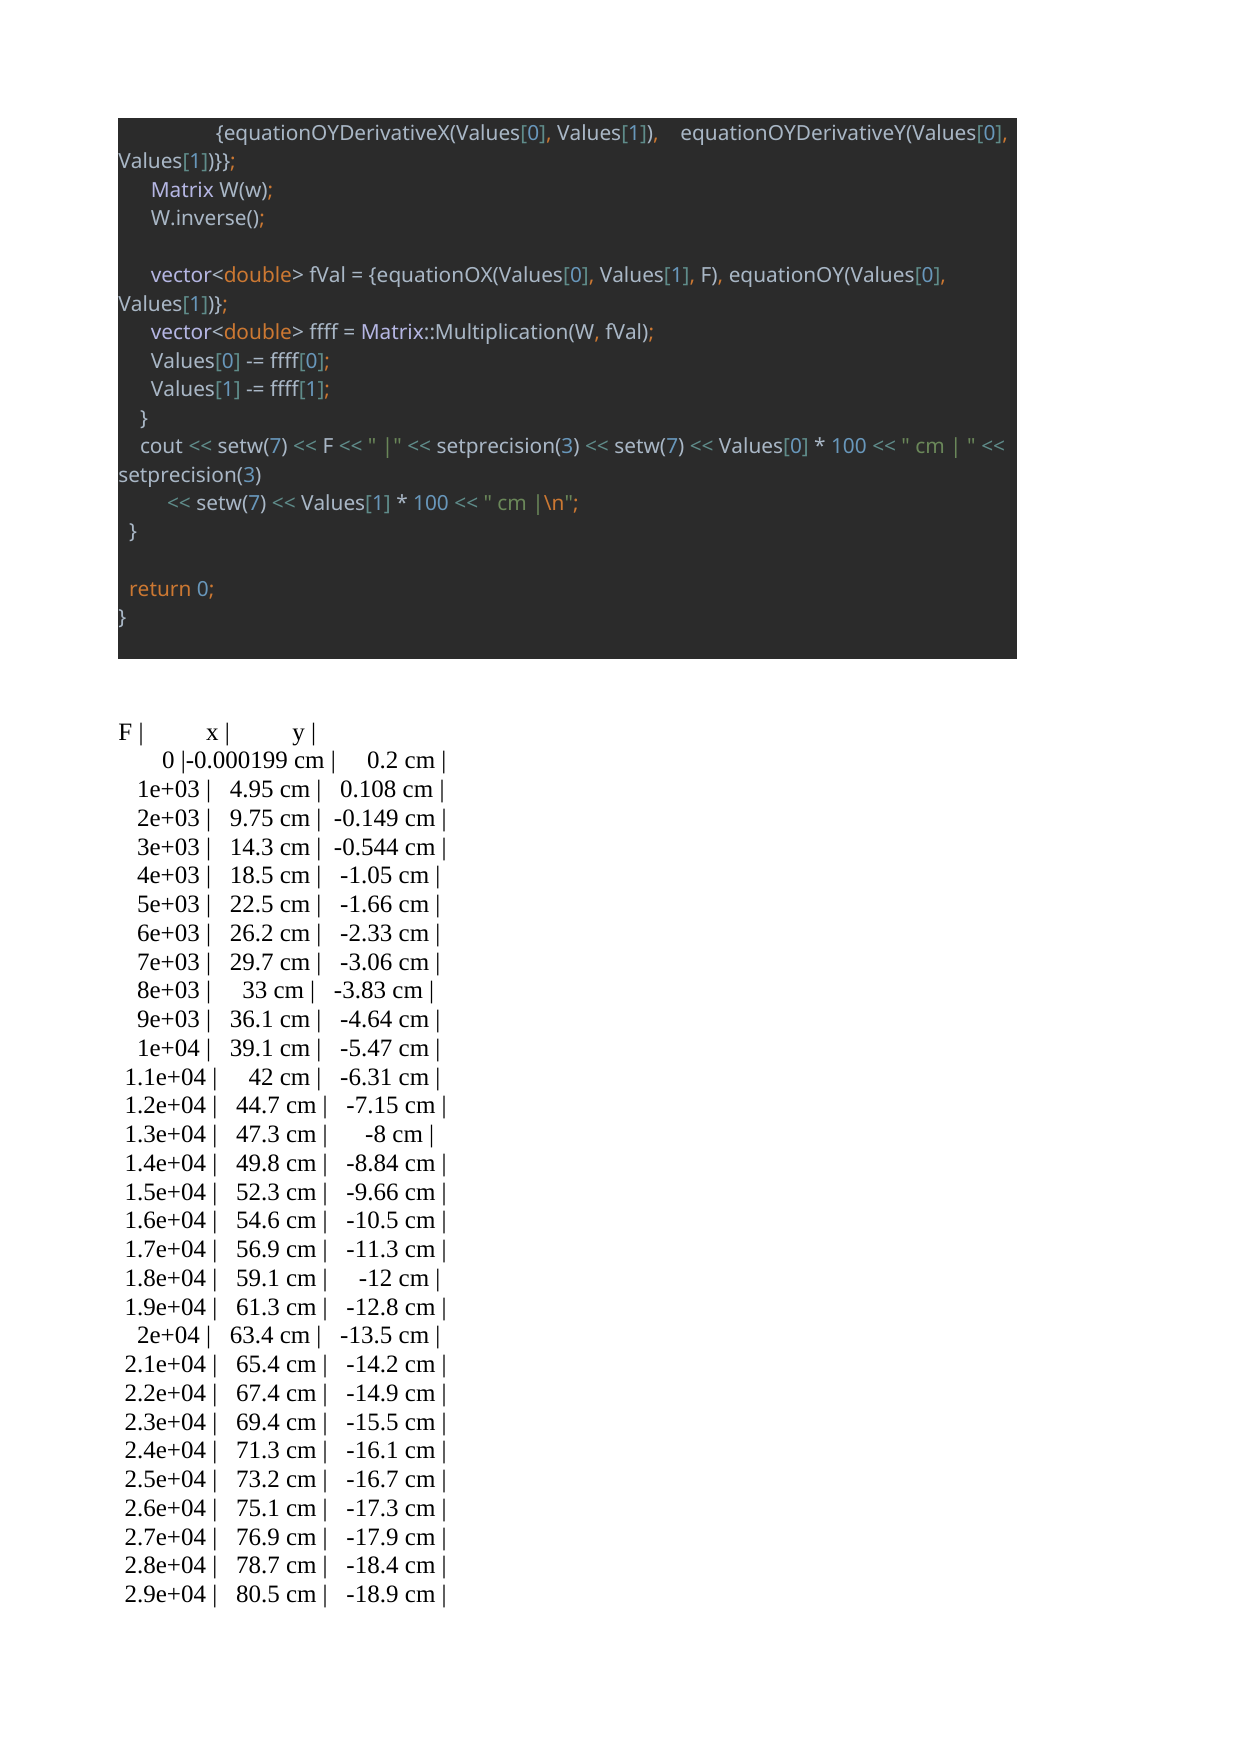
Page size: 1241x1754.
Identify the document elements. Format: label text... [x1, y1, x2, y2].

text 8e+03 | 33 cm | -3.83 cm | [118, 976, 1017, 1004]
text 1.7e+04 | 56.9 cm | -11.3 cm | [118, 1234, 1017, 1263]
text 2.9e+04 | 80.5 cm | -18.9 cm | [118, 1579, 1017, 1608]
text 2e+03 | 9.75 cm | -0.149 cm | [118, 803, 1017, 832]
text 0 |-0.000199 cm | 0.2 cm | [118, 746, 1017, 774]
text 1.6e+04 | 54.6 cm | -10.5 cm | [118, 1206, 1017, 1234]
text 2.4e+04 | 71.3 cm | -16.1 cm | [118, 1436, 1017, 1464]
text 2e+04 | 63.4 cm | -13.5 cm | [118, 1321, 1017, 1349]
text 1.1e+04 | 42 cm | -6.31 cm | [118, 1062, 1017, 1091]
text 6e+03 | 26.2 cm | -2.33 cm | [118, 918, 1017, 947]
text 1.3e+04 | 47.3 cm | -8 cm | [118, 1119, 1017, 1148]
text 1e+04 | 39.1 cm | -5.47 cm | [118, 1033, 1017, 1062]
text 2.7e+04 | 76.9 cm | -17.9 cm | [118, 1522, 1017, 1551]
text 1.9e+04 | 61.3 cm | -12.8 cm | [118, 1292, 1017, 1321]
text 1.4e+04 | 49.8 cm | -8.84 cm | [118, 1148, 1017, 1177]
text 1.5e+04 | 52.3 cm | -9.66 cm | [118, 1177, 1017, 1206]
text 2.6e+04 | 75.1 cm | -17.3 cm | [118, 1493, 1017, 1522]
text {equationOYDerivativeX(Values[0], Values[1]), equationOYDerivativeY(Values[0], Values[1])}}; Matrix W(w); W.inverse(); vector<double> fVal = {equationOX(Values[0], Values[1], F), equationOY(Values[0], Values[1])}; vector<double> ffff = Matrix::Multiplication(W, fVal); Values[0] -= ffff[0]; Values[1] -= ffff[1]; } cout << setw(7) << F << " |" << setprecision(3) << setw(7) << Values[0] * 100 << " cm | " << setprecision(3) << setw(7) << Values[1] * 100 << " cm |\n"; } return 0; } [118, 118, 1017, 659]
text 2.1e+04 | 65.4 cm | -14.2 cm | [118, 1349, 1017, 1378]
text 2.5e+04 | 73.2 cm | -16.7 cm | [118, 1464, 1017, 1493]
text 1.2e+04 | 44.7 cm | -7.15 cm | [118, 1091, 1017, 1119]
text 2.3e+04 | 69.4 cm | -15.5 cm | [118, 1407, 1017, 1436]
text 4e+03 | 18.5 cm | -1.05 cm | [118, 861, 1017, 889]
text 2.2e+04 | 67.4 cm | -14.9 cm | [118, 1378, 1017, 1407]
text 1e+03 | 4.95 cm | 0.108 cm | [118, 774, 1017, 803]
text 7e+03 | 29.7 cm | -3.06 cm | [118, 947, 1017, 976]
text 1.8e+04 | 59.1 cm | -12 cm | [118, 1263, 1017, 1292]
text 2.8e+04 | 78.7 cm | -18.4 cm | [118, 1551, 1017, 1579]
text 9e+03 | 36.1 cm | -4.64 cm | [118, 1004, 1017, 1033]
text 5e+03 | 22.5 cm | -1.66 cm | [118, 889, 1017, 918]
text 3e+03 | 14.3 cm | -0.544 cm | [118, 832, 1017, 861]
text F | x | y | [118, 717, 1017, 746]
